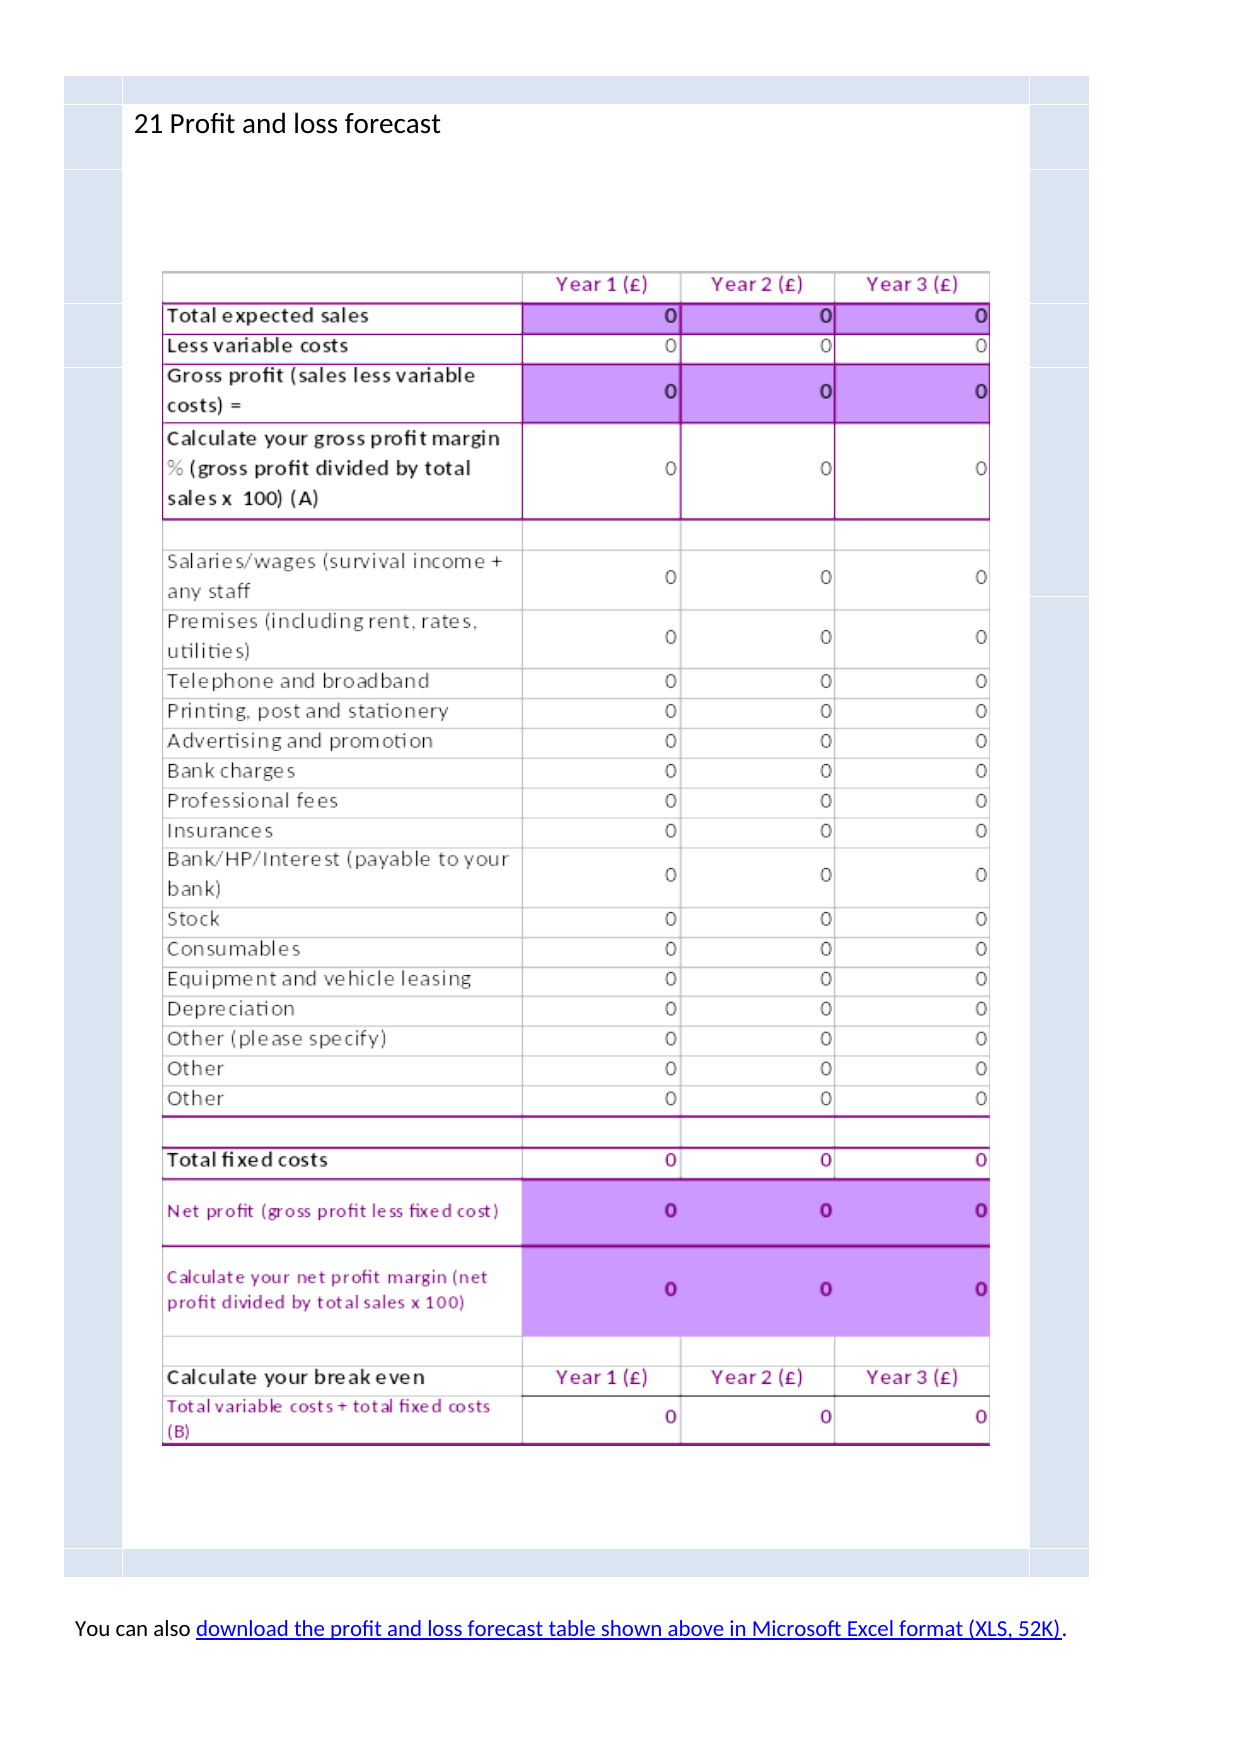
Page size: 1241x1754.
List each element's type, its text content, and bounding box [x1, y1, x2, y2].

text You can also download the profit and loss forecast table shown above in Microsoft Excel format (XLS, 52K). [75, 75, 1165, 1642]
table_cell 21 Profit and loss forecast [123, 105, 1029, 169]
table_header [123, 76, 1029, 104]
table_cell [1030, 597, 1089, 1548]
table_cell [1030, 170, 1089, 303]
table_cell [1030, 368, 1089, 596]
table_cell [123, 169, 1029, 1548]
table_cell [64, 170, 122, 303]
table_cell [64, 304, 122, 367]
table_cell [1030, 304, 1089, 367]
table_cell [64, 105, 122, 169]
table_cell [123, 1549, 1029, 1577]
table_cell [64, 1549, 122, 1577]
table_cell [1030, 1549, 1089, 1577]
table_header [64, 76, 122, 104]
table_header [1030, 76, 1089, 104]
table_cell [64, 368, 122, 1548]
table_cell [1030, 105, 1089, 169]
